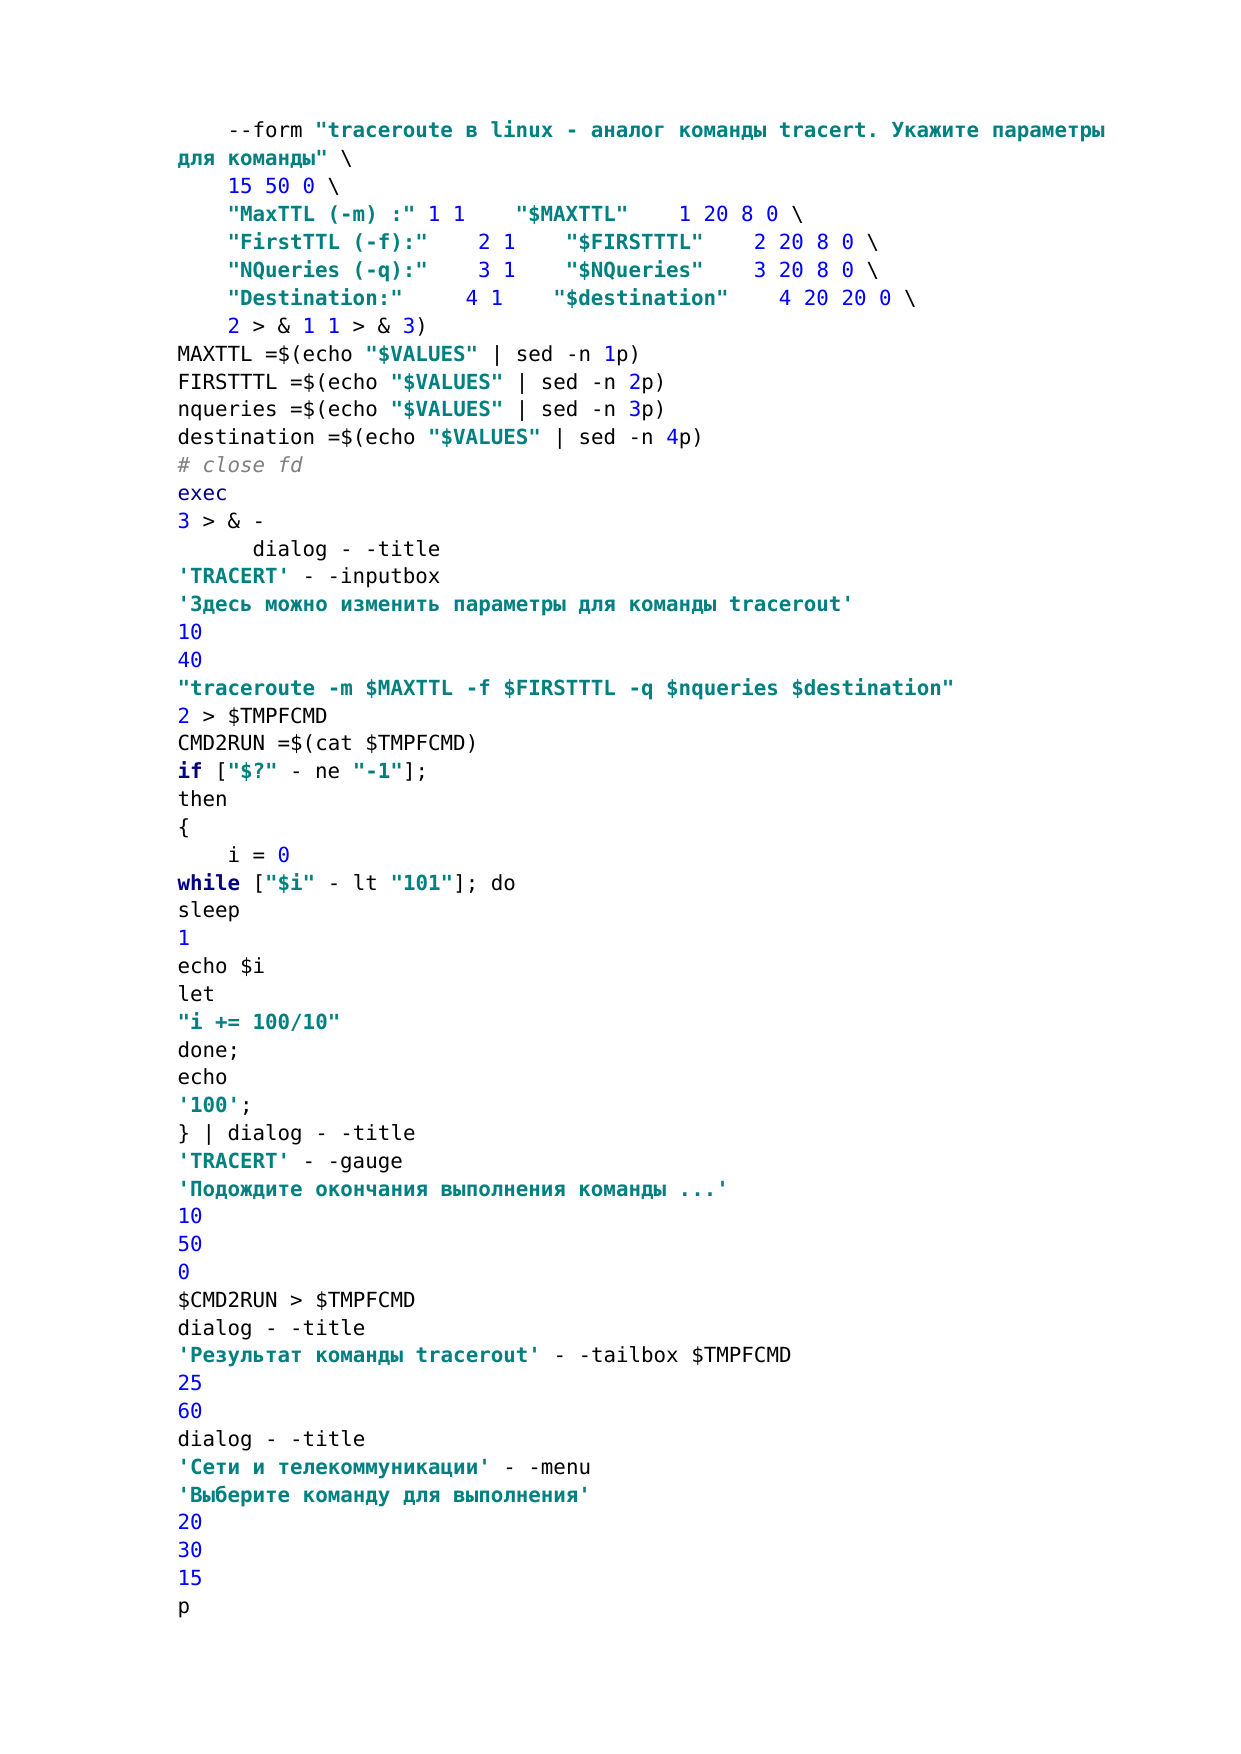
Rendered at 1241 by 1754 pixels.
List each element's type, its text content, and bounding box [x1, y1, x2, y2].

text echo $i [177, 954, 1152, 978]
text "i += 100/10" [177, 1010, 1152, 1034]
text 'Результат команды tracerout' - -tailbox $TMPFCMD [177, 1343, 1152, 1368]
text dialog - -title [177, 1316, 1152, 1340]
text if ["$?" - ne "-1"]; [177, 759, 1152, 783]
text 50 [177, 1232, 1152, 1257]
text 15 [177, 1566, 1152, 1590]
text '100'; [177, 1093, 1152, 1117]
text dialog - -title [177, 537, 1152, 561]
text FIRSTTTL =$(echo "$VALUES" | sed -n 2p) [177, 370, 1152, 394]
text 20 [177, 1510, 1152, 1535]
text --form "traceroute в linux - аналог команды tracert. Укажите параметры для команды" \ [177, 118, 1152, 170]
text done; [177, 1038, 1152, 1062]
text nqueries =$(echo "$VALUES" | sed -n 3p) [177, 397, 1152, 422]
text "NQueries (-q):" 3 1 "$NQueries" 3 20 8 0 \ [177, 258, 1152, 282]
text "Destination:" 4 1 "$destination" 4 20 20 0 \ [177, 286, 1152, 310]
text 'Выберите команду для выполнения' [177, 1483, 1152, 1507]
text 'Сети и телекоммуникации' - -menu [177, 1455, 1152, 1479]
text 60 [177, 1399, 1152, 1423]
text 40 [177, 648, 1152, 672]
text 'TRACERT' - -gauge [177, 1149, 1152, 1173]
text 1 [177, 926, 1152, 951]
text # close fd [177, 453, 1152, 477]
text CMD2RUN =$(cat $TMPFCMD) [177, 731, 1152, 756]
text echo [177, 1065, 1152, 1090]
text 3 > & - [177, 509, 1152, 533]
text "traceroute -m $MAXTTL -f $FIRSTTTL -q $nqueries $destination" [177, 676, 1152, 700]
text $CMD2RUN > $TMPFCMD [177, 1288, 1152, 1312]
text destination =$(echo "$VALUES" | sed -n 4p) [177, 425, 1152, 449]
text MAXTTL =$(echo "$VALUES" | sed -n 1p) [177, 342, 1152, 366]
text p [177, 1594, 1152, 1618]
text 25 [177, 1371, 1152, 1396]
text "FirstTTL (-f):" 2 1 "$FIRSTTTL" 2 20 8 0 \ [177, 230, 1152, 254]
text 'TRACERT' - -inputbox [177, 564, 1152, 589]
text then [177, 787, 1152, 811]
text exec [177, 481, 1152, 505]
text i = 0 [177, 843, 1152, 867]
text "MaxTTL (-m) :" 1 1 "$MAXTTL" 1 20 8 0 \ [177, 202, 1152, 226]
text 'Здесь можно изменить параметры для команды tracerout' [177, 592, 1152, 617]
text 2 > $TMPFCMD [177, 704, 1152, 728]
text { [177, 815, 1152, 839]
text sleep [177, 898, 1152, 923]
text } | dialog - -title [177, 1121, 1152, 1145]
text 10 [177, 620, 1152, 644]
text while ["$i" - lt "101"]; do [177, 871, 1152, 895]
text 0 [177, 1260, 1152, 1284]
text 15 50 0 \ [177, 174, 1152, 198]
text 30 [177, 1538, 1152, 1562]
text 10 [177, 1204, 1152, 1229]
text dialog - -title [177, 1427, 1152, 1451]
text let [177, 982, 1152, 1006]
text 2 > & 1 1 > & 3) [177, 314, 1152, 338]
text 'Подождите окончания выполнения команды ...' [177, 1177, 1152, 1201]
